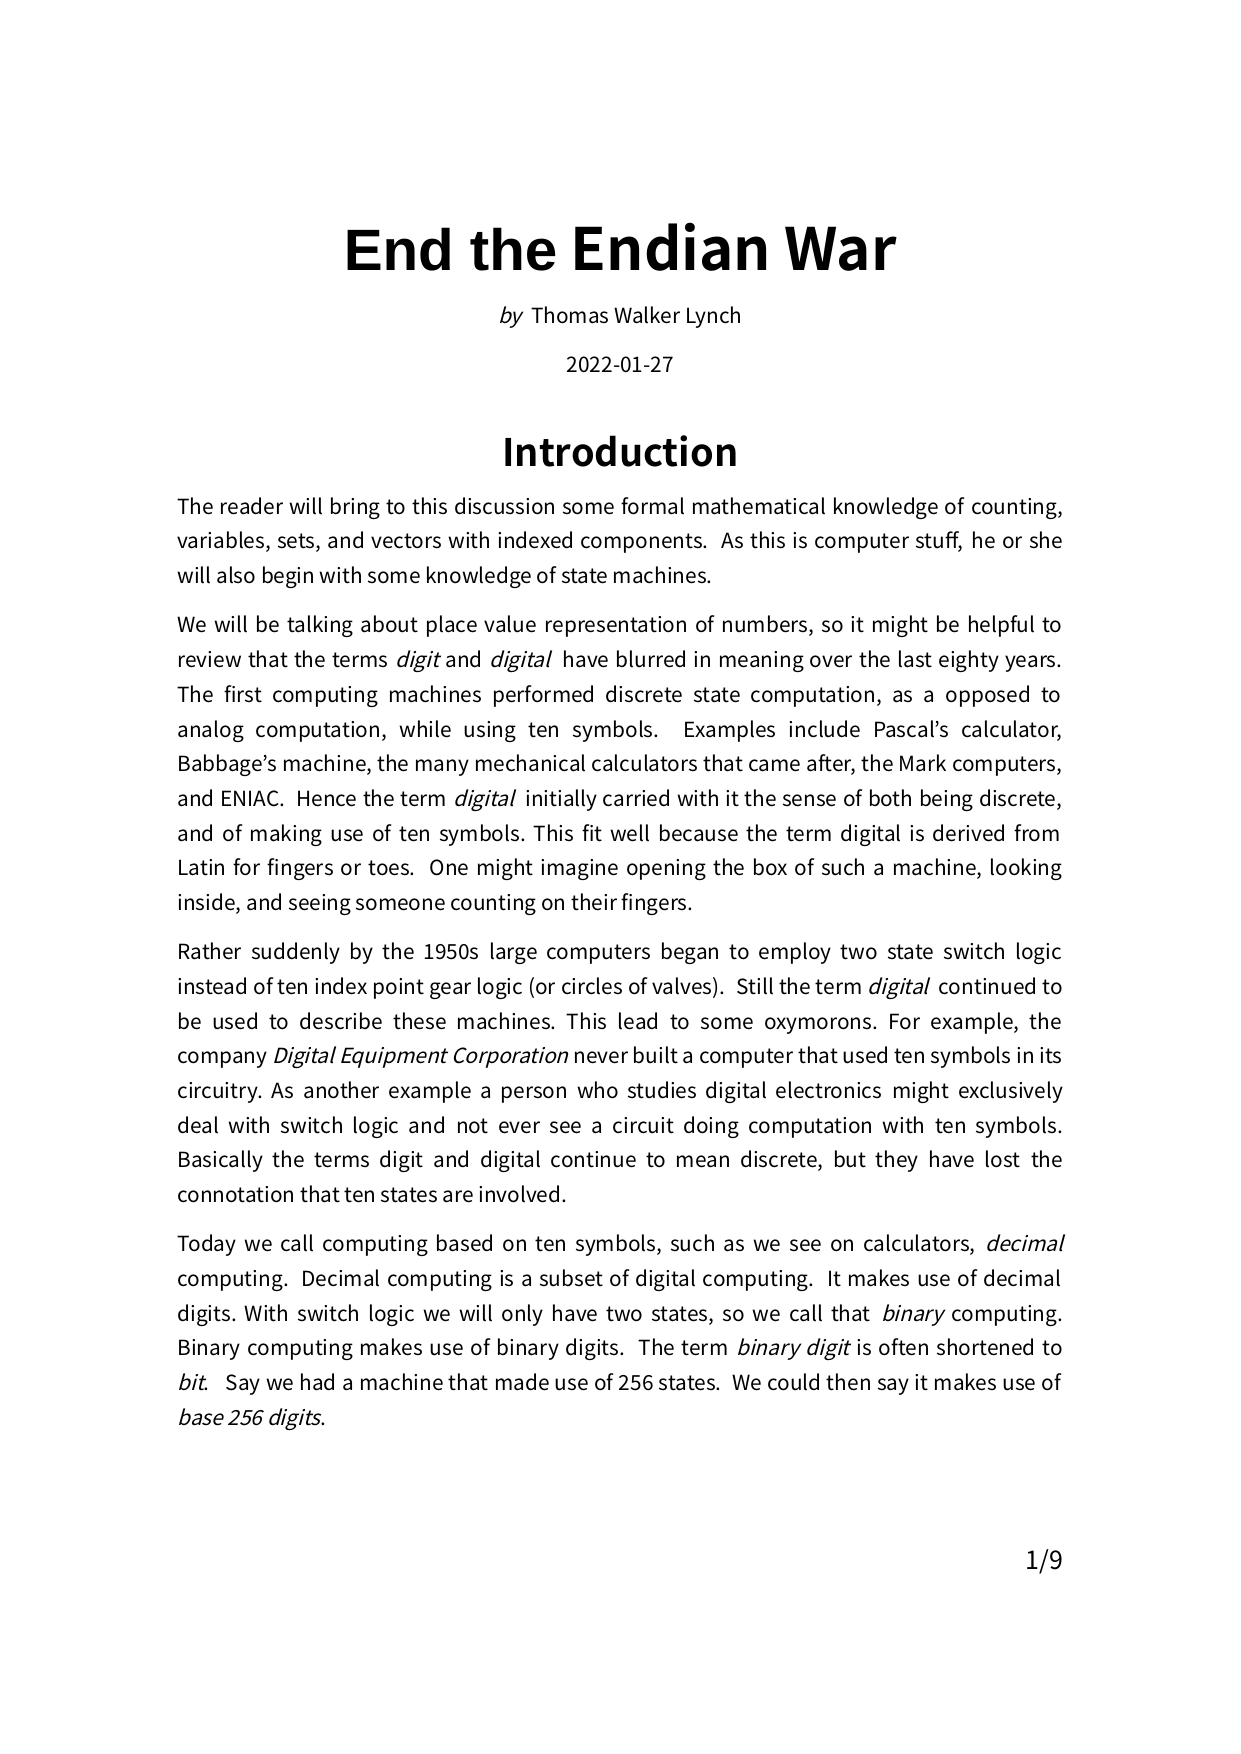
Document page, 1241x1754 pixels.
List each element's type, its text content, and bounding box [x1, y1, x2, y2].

title End the Endian War [177, 202, 1063, 287]
text We will be talking about place value representation of numbers, so it might be helpful to review that the terms digit and digital have blurred in meaning over the last eighty years. The first computing machines performed discrete state computation, as a opposed to analog computation, while using ten symbols. Examples include Pascal’s calculator, Babbage’s machine, the many mechanical calculators that came after, the Mark computers, and ENIAC. Hence the term digital initially carried with it the sense of both being discrete, and of making use of ten symbols. This fit well because the term digital is derived from Latin for fingers or toes. One might imagine opening the box of such a machine, looking inside, and seeing someone counting on their fingers. [177, 609, 1063, 916]
text by Thomas Walker Lynch [177, 299, 1063, 329]
text The reader will bring to this discussion some formal mathematical knowledge of counting, variables, sets, and vectors with indexed components. As this is computer stuff, he or she will also begin with some knowledge of state machines. [177, 490, 1063, 590]
subtitle Introduction [177, 423, 1063, 478]
text Today we call computing based on ten symbols, such as we see on calculators, decimal computing. Decimal computing is a subset of digital computing. It makes use of decimal digits. With switch logic we will only have two states, so we call that binary computing. Binary computing makes use of binary digits. The term binary digit is often shortened to bit. Say we had a machine that made use of 256 states. We could then say it makes use of base 256 digits. [177, 1228, 1063, 1431]
text Rather suddenly by the 1950s large computers began to employ two state switch logic instead of ten index point gear logic (or circles of valves). Still the term digital continued to be used to describe these machines. This lead to some oxymorons. For example, the company Digital Equipment Corporation never built a computer that used ten symbols in its circuitry. As another example a person who studies digital electronics might exclusively deal with switch logic and not ever see a circuit doing computation with ten symbols. Basically the terms digit and digital continue to mean discrete, but they have lost the connotation that ten states are involved. [177, 936, 1063, 1208]
text 2022-01-27 [177, 348, 1063, 379]
